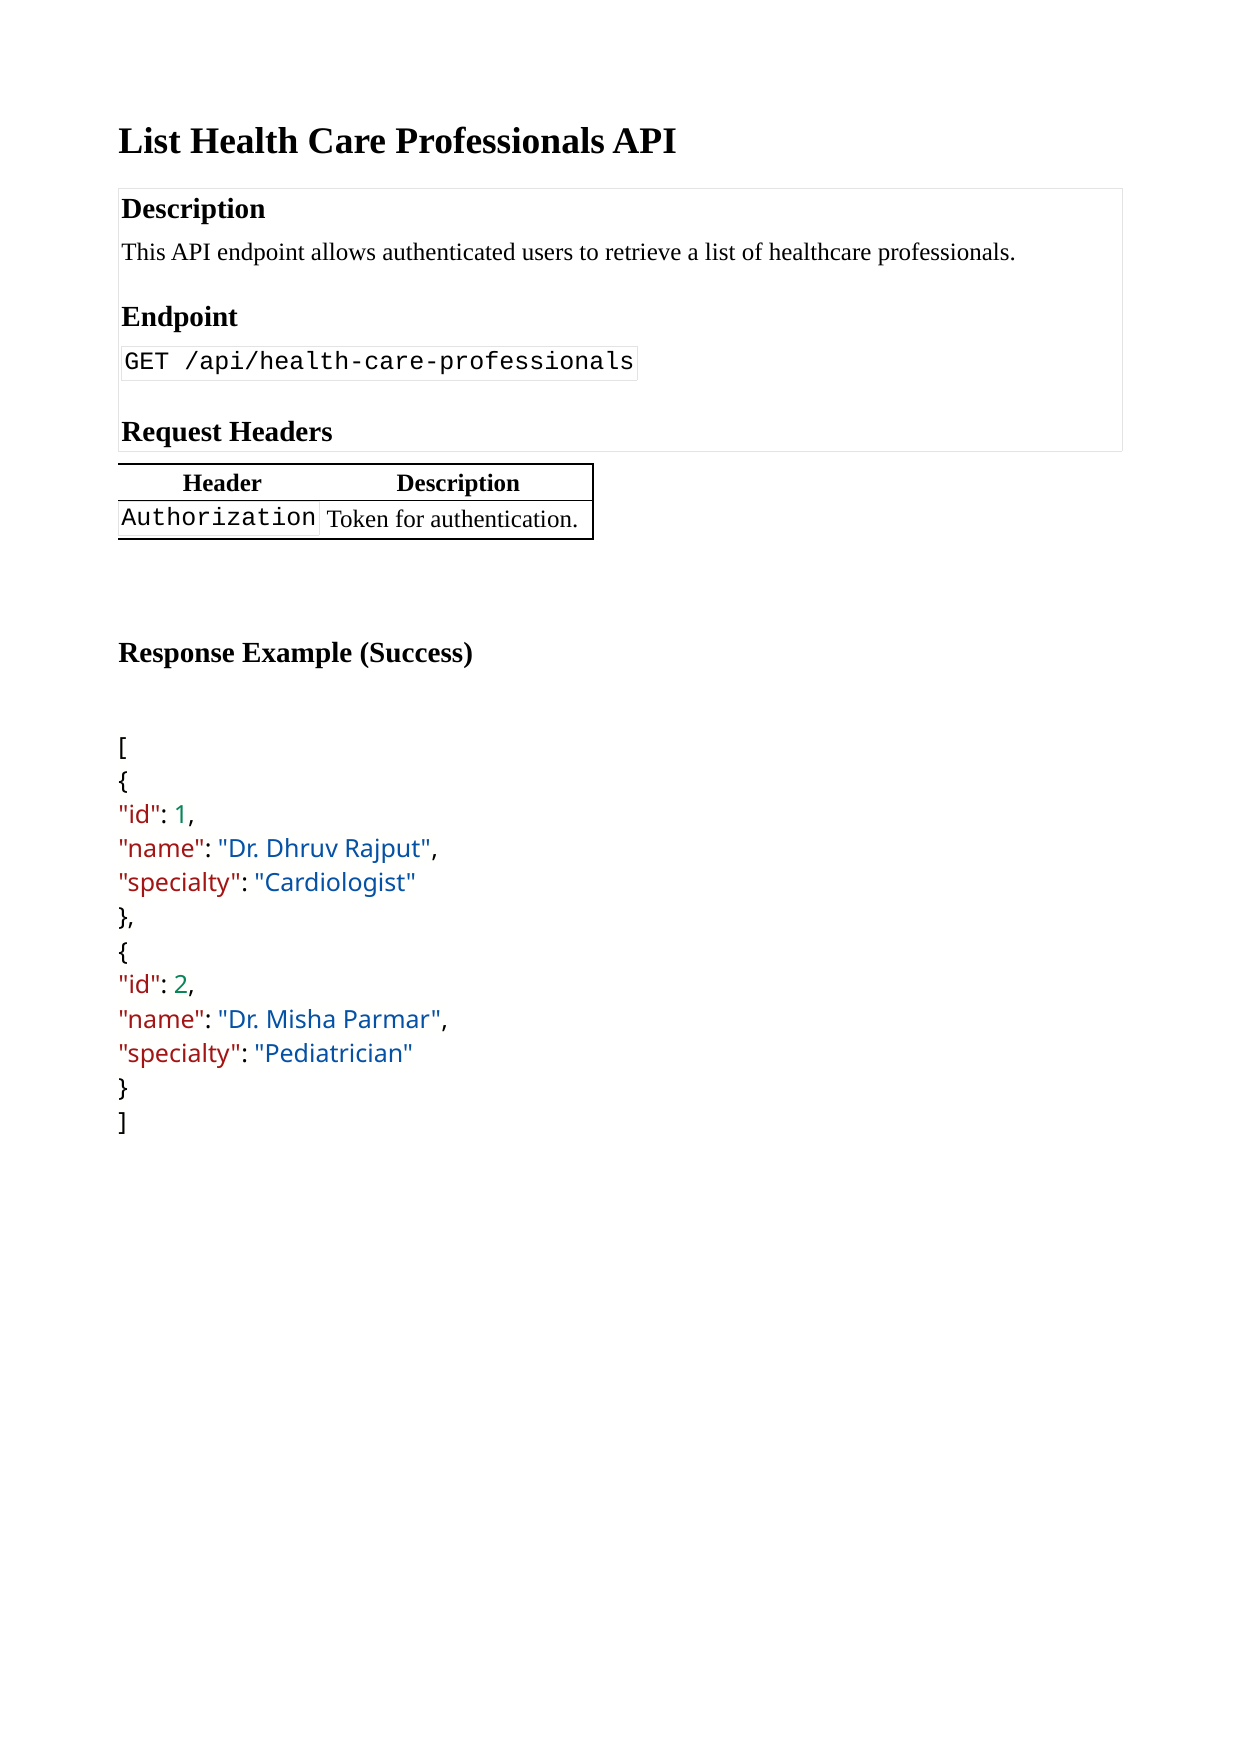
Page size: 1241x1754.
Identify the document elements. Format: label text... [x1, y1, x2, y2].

text This API endpoint allows authenticated users to retrieve a list of healthcare professionals. [119, 234, 1122, 266]
text "id": 1, [118, 797, 1122, 831]
text "name": "Dr. Dhruv Rajput", [118, 831, 1122, 865]
subtitle Endpoint [119, 297, 1122, 333]
text { [118, 933, 1122, 967]
text "id": 2, [118, 967, 1122, 1001]
text "specialty": "Cardiologist" [118, 865, 1122, 899]
table_cell Authorization [118, 501, 326, 538]
subtitle List Health Care Professionals API [118, 118, 1122, 161]
text }, [118, 899, 1122, 933]
table_cell Token for authentication. [326, 501, 592, 538]
text "name": "Dr. Misha Parmar", [118, 1001, 1122, 1035]
subtitle Response Example (Success) [118, 635, 1122, 669]
text { [118, 763, 1122, 797]
text GET /api/health-care-professionals [119, 343, 1122, 380]
text [ [118, 729, 1122, 763]
table_header Description [326, 465, 592, 499]
table_header Header [118, 465, 326, 499]
text "specialty": "Pediatrician" [118, 1035, 1122, 1069]
text } [118, 1069, 1122, 1103]
text ] [118, 1103, 1122, 1137]
subtitle Request Headers [119, 411, 1122, 451]
subtitle Description [119, 189, 1122, 225]
